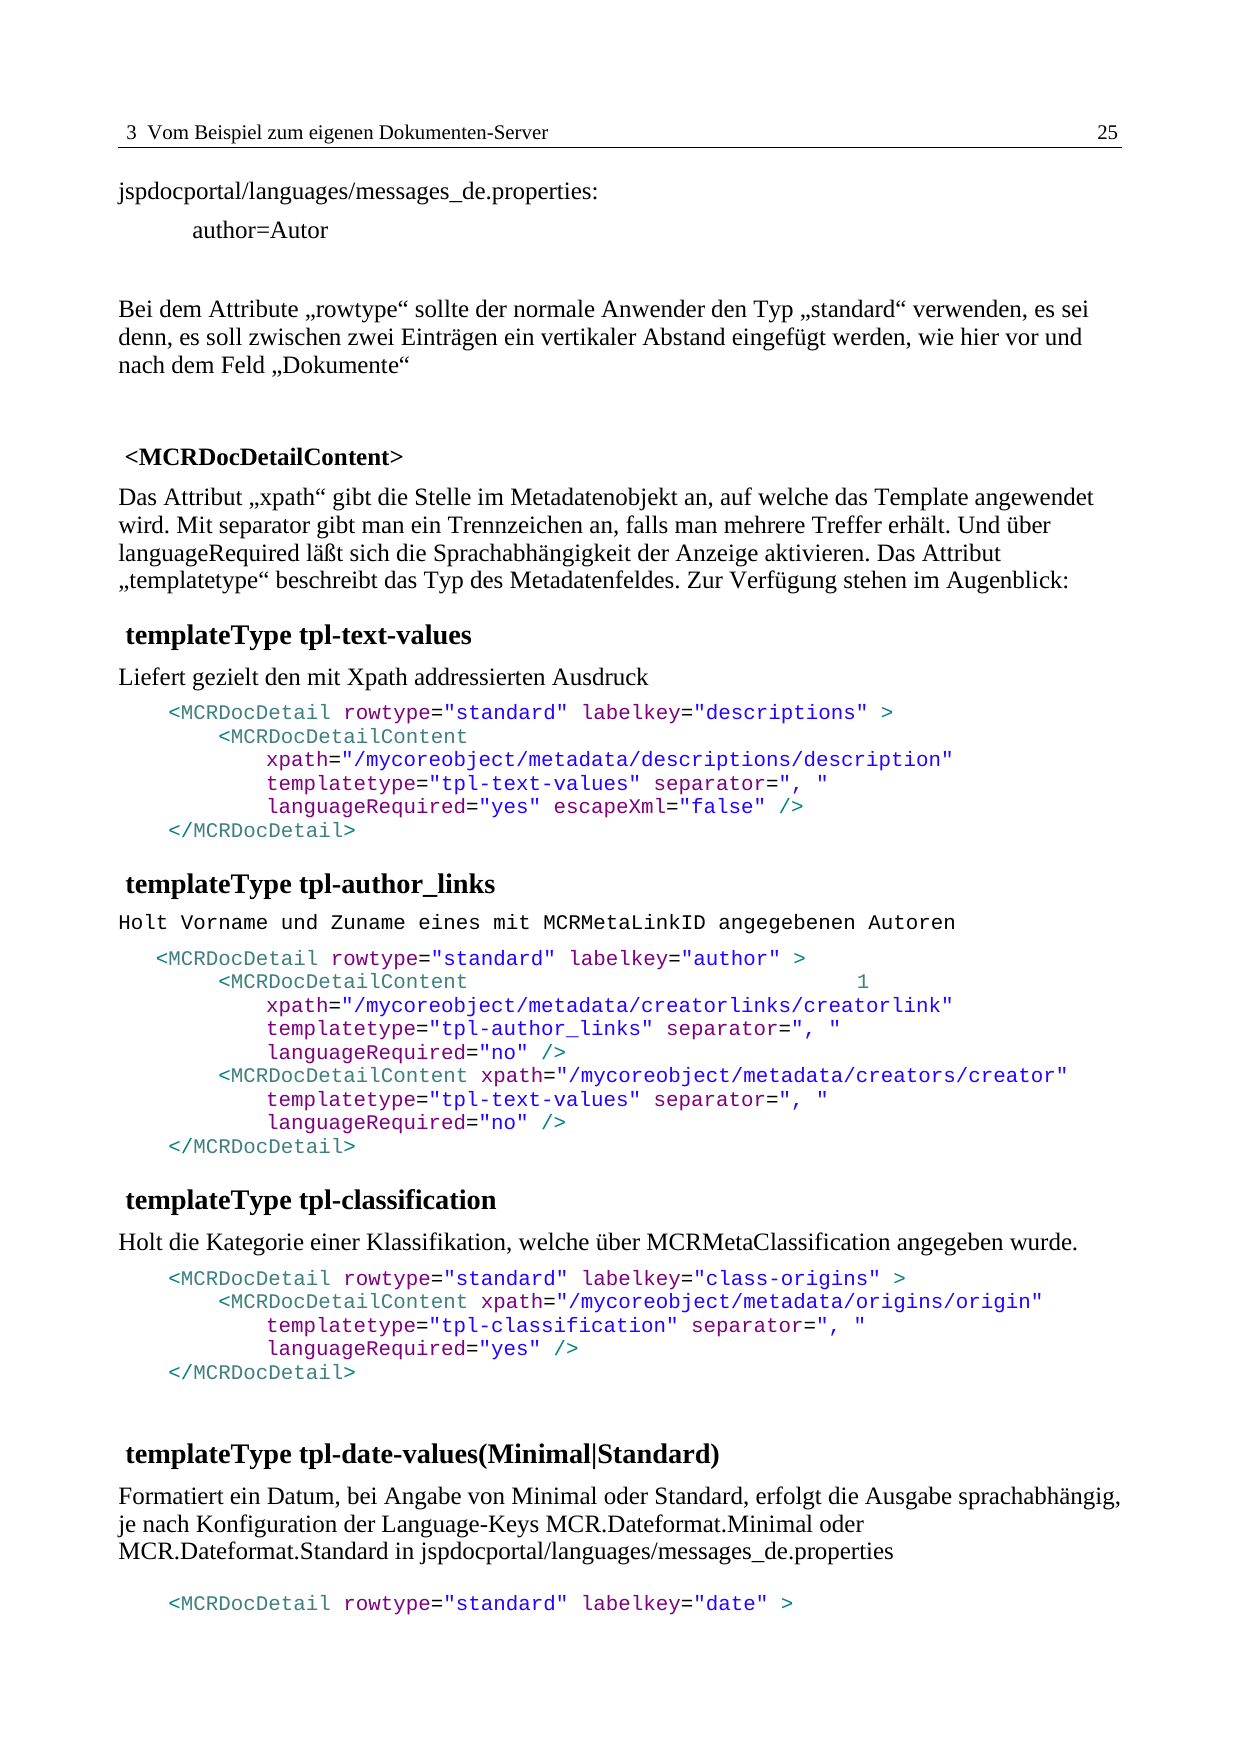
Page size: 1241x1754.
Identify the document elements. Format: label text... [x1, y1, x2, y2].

text </MCRDocDetail> [118, 820, 1122, 844]
text Bei dem Attribute „rowtype“ sollte der normale Anwender den Typ „standard“ verwenden, es sei denn, es soll zwischen zwei Einträgen ein vertikaler Abstand eingefügt werden, wie hier vor und nach dem Feld „Dokumente“ [118, 296, 1122, 379]
text <MCRDocDetailContent xpath="/mycoreobject/metadata/creators/creator" templatetype="tpl-text-values" separator=", " [118, 1065, 1122, 1112]
text </MCRDocDetail> [118, 1136, 1122, 1159]
text author=Autor [118, 217, 1122, 244]
subtitle templateType tpl-classification [118, 1184, 1122, 1216]
text Holt Vorname und Zuname eines mit MCRMetaLinkID angegebenen Autoren [118, 912, 1122, 936]
text jspdocportal/languages/messages_de.properties: [118, 177, 1122, 205]
text Holt die Kategorie einer Klassifikation, welche über MCRMetaClassification angegeben wurde. [118, 1228, 1122, 1256]
text <MCRDocDetailContent xpath="/mycoreobject/metadata/descriptions/description" templatetype="tpl-text-values" separator=", " [118, 726, 1122, 797]
text Formatiert ein Datum, bei Angabe von Minimal oder Standard, erfolgt die Ausgabe sprachabhängig, je nach Konfiguration der Language-Keys MCR.Dateformat.Minimal oder MCR.Dateformat.Standard in jspdocportal/languages/messages_de.properties [118, 1482, 1122, 1565]
text <MCRDocDetail rowtype="standard" labelkey="author" > [118, 948, 1122, 971]
text languageRequired="no" /> [118, 1112, 1122, 1136]
text Liefert gezielt den mit Xpath addressierten Ausdruck [118, 663, 1122, 691]
subtitle templateType tpl-author_links [118, 869, 1122, 900]
text languageRequired="no" /> [118, 1042, 1122, 1065]
text <MCRDocDetail rowtype="standard" labelkey="date" > [118, 1593, 1122, 1616]
text <MCRDocDetail rowtype="standard" labelkey="descriptions" > [118, 702, 1122, 726]
text <MCRDocDetail rowtype="standard" labelkey="class-origins" > [118, 1268, 1122, 1291]
subtitle templateType tpl-date-values(Minimal|Standard) [118, 1438, 1122, 1469]
text <MCRDocDetailContent 1 xpath="/mycoreobject/metadata/creatorlinks/creatorlink" templatetype="tpl-author_links" separator=", " [118, 971, 1122, 1042]
text <MCRDocDetailContent xpath="/mycoreobject/metadata/origins/origin" templatetype="tpl-classification" separator=", " languageRequired="yes" /> [118, 1291, 1122, 1362]
text languageRequired="yes" escapeXml="false" /> [118, 797, 1122, 820]
text </MCRDocDetail> [118, 1362, 1122, 1386]
subtitle <MCRDocDetailContent> [118, 443, 1122, 471]
text Das Attribut „xpath“ gibt die Stelle im Metadatenobjekt an, auf welche das Template angewendet wird. Mit separator gibt man ein Trennzeichen an, falls man mehrere Treffer erhält. Und über languageRequired läßt sich die Sprachabhängigkeit der Anzeige aktivieren. Das Attribut „templatetype“ beschreibt das Typ des Metadatenfeldes. Zur Verfügung stehen im Augenblick: [118, 483, 1122, 594]
subtitle templateType tpl-text-values [118, 619, 1122, 650]
